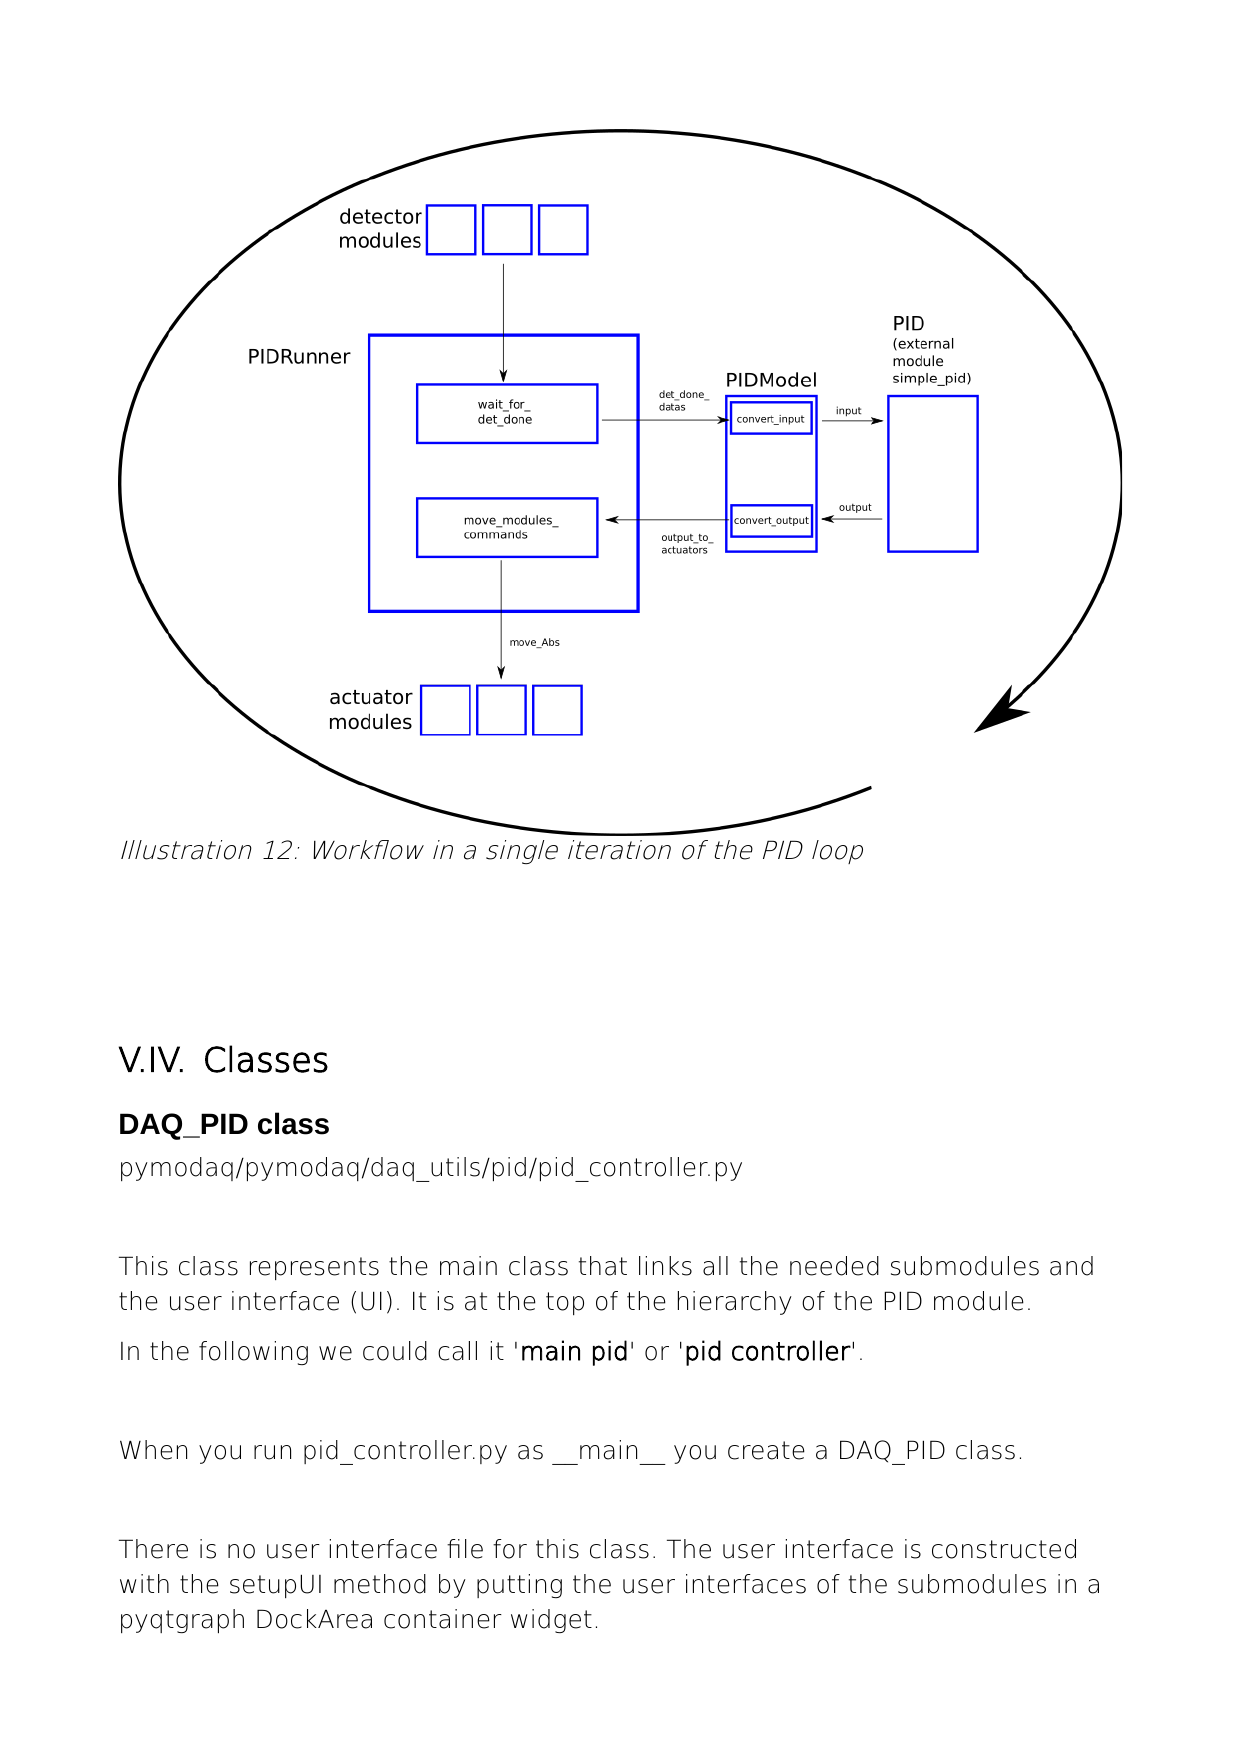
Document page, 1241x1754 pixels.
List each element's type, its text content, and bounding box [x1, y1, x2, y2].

subtitle Classes [118, 1041, 1122, 1079]
text Illustration 12: Workflow in a single iteration of the PID loop [118, 836, 1122, 865]
text In the following we could call it 'main pid' or 'pid controller'. [118, 1337, 1122, 1366]
subtitle DAQ_PID class [118, 1107, 1122, 1140]
text This class represents the main class that links all the needed submodules and the user interface (UI). It is at the top of the hierarchy of the PID module. [118, 1252, 1122, 1316]
text When you run pid_controller.py as __main__ you create a DAQ_PID class. [118, 1436, 1122, 1465]
text There is no user interface file for this class. The user interface is constructed with the setupUI method by putting the user interfaces of the submodules in a pyqtgraph DockArea container widget. [118, 1535, 1122, 1634]
picture [118, 129, 1123, 836]
text pymodaq/pymodaq/daq_utils/pid/pid_controller.py [118, 1153, 1122, 1182]
